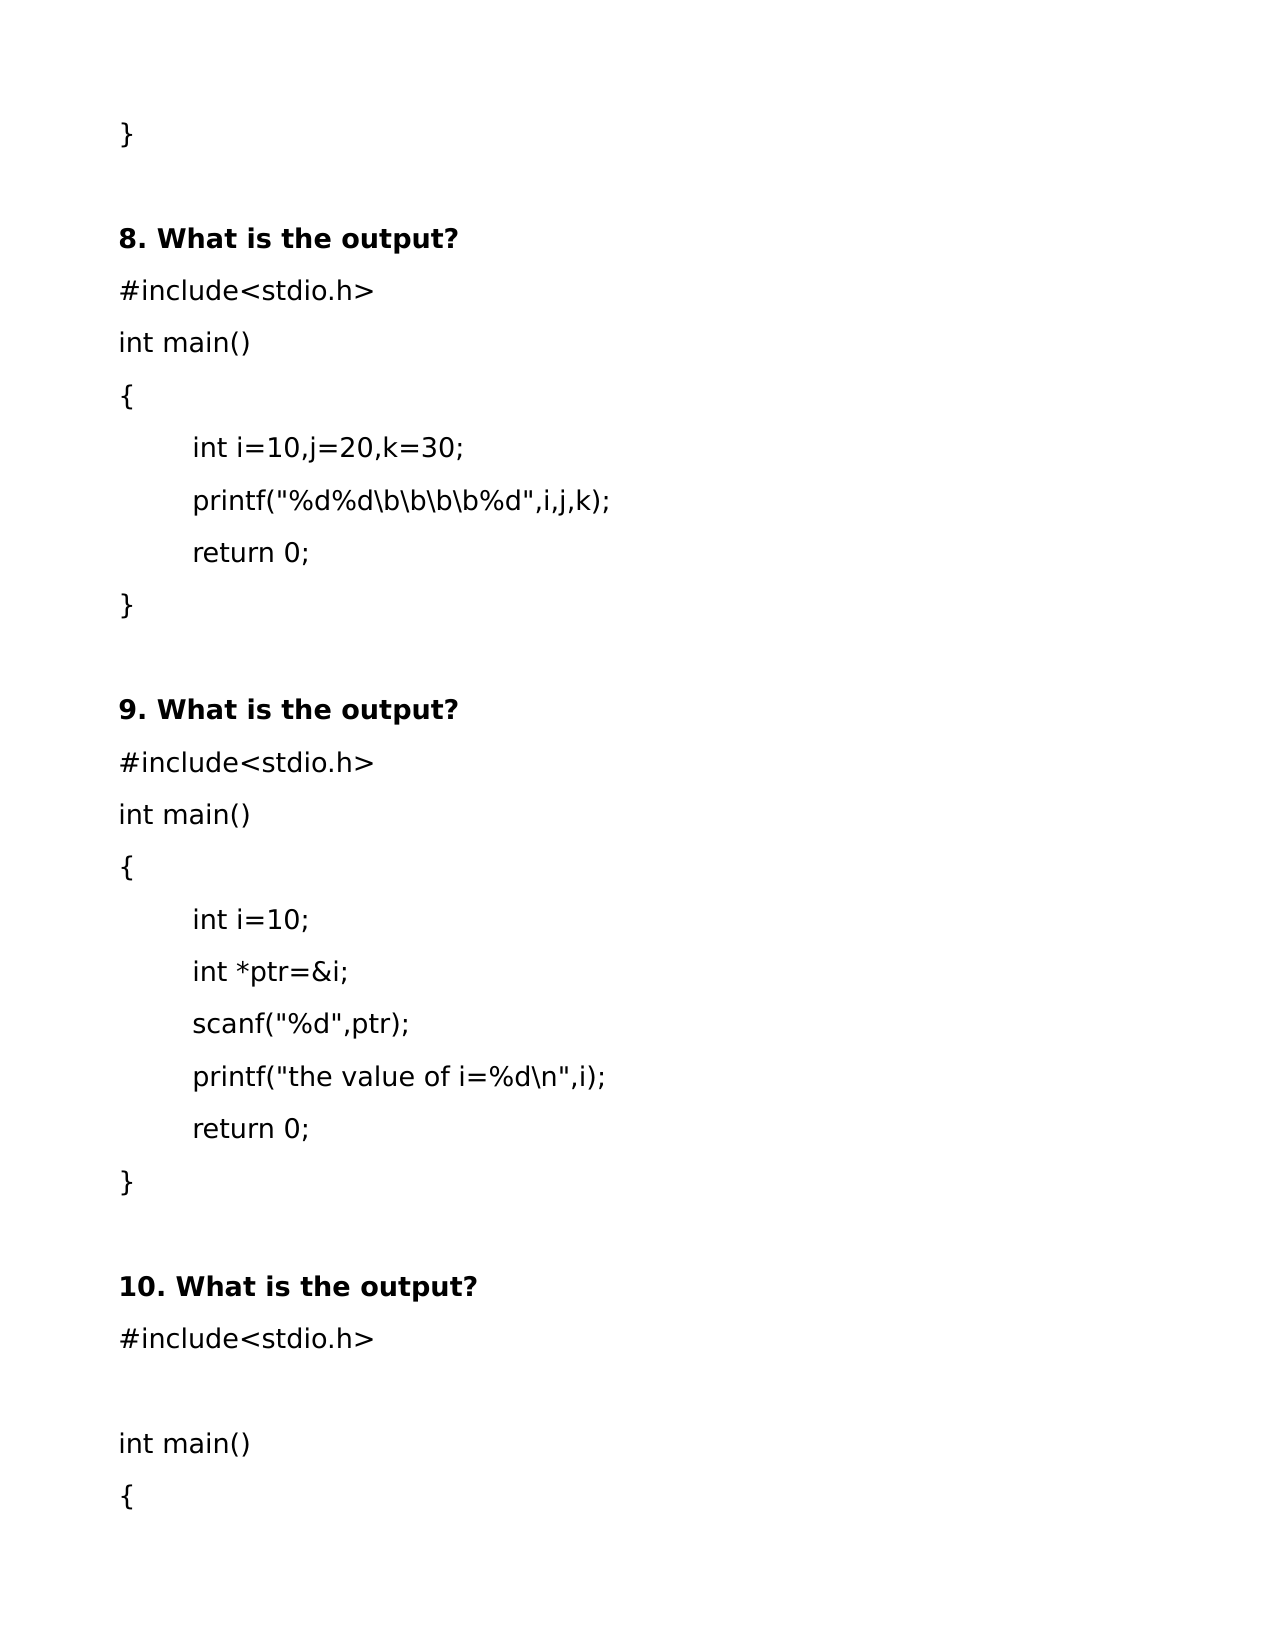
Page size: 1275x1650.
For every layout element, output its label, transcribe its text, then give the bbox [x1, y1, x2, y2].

text } [118, 118, 1157, 150]
text return 0; [118, 537, 1157, 569]
text int main() [118, 1428, 1157, 1459]
text 8. What is the output? [118, 223, 1157, 254]
text { [118, 852, 1157, 883]
text #include<stdio.h> [118, 747, 1157, 778]
text { [118, 380, 1157, 412]
text } [118, 590, 1157, 621]
text return 0; [118, 1114, 1157, 1145]
text } [118, 1166, 1157, 1198]
text int main() [118, 799, 1157, 831]
text printf("the value of i=%d\n",i); [118, 1061, 1157, 1093]
text 10. What is the output? [118, 1271, 1157, 1302]
text printf("%d%d\b\b\b\b%d",i,j,k); [118, 485, 1157, 516]
text int main() [118, 328, 1157, 359]
text { [118, 1480, 1157, 1512]
text int i=10; [118, 904, 1157, 936]
text scanf("%d",ptr); [118, 1009, 1157, 1040]
text 9. What is the output? [118, 694, 1157, 726]
text #include<stdio.h> [118, 275, 1157, 307]
text int i=10,j=20,k=30; [118, 432, 1157, 464]
text int *ptr=&i; [118, 956, 1157, 988]
text #include<stdio.h> [118, 1323, 1157, 1355]
